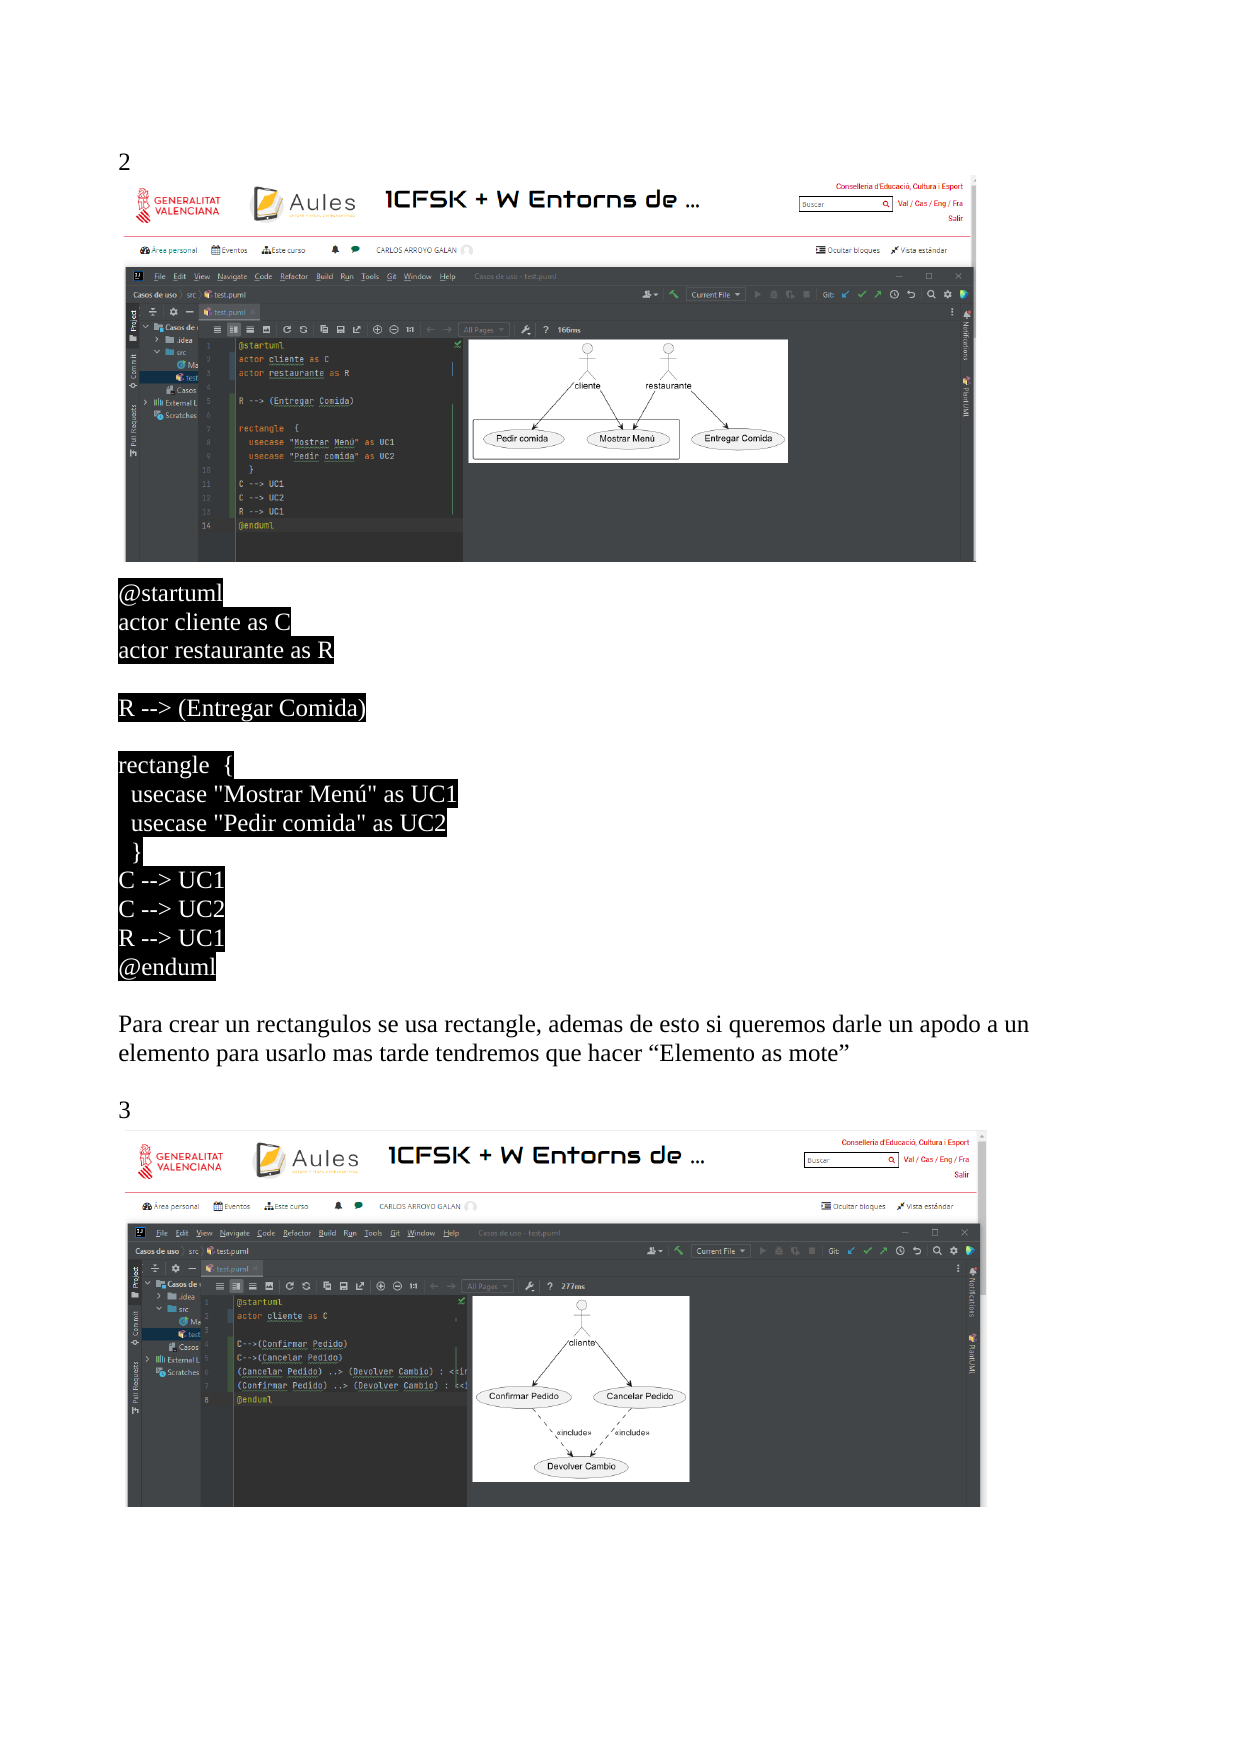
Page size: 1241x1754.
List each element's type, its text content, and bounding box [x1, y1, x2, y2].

text @startuml actor cliente as C actor restaurante as R R --> (Entregar Comida) rectangle { usecase "Mostrar Menú" as UC1 usecase "Pedir comida" as UC2 } C --> UC1 C --> UC2 R --> UC1 @enduml [118, 578, 1122, 981]
text Para crear un rectangulos se usa rectangle, ademas de esto si queremos darle un apodo a un elemento para usarlo mas tarde tendremos que hacer “Elemento as mote” [118, 1009, 1122, 1067]
text 3 [118, 1096, 1122, 1124]
picture [125, 1129, 987, 1507]
picture [123, 175, 977, 562]
text 2 [118, 147, 1122, 176]
